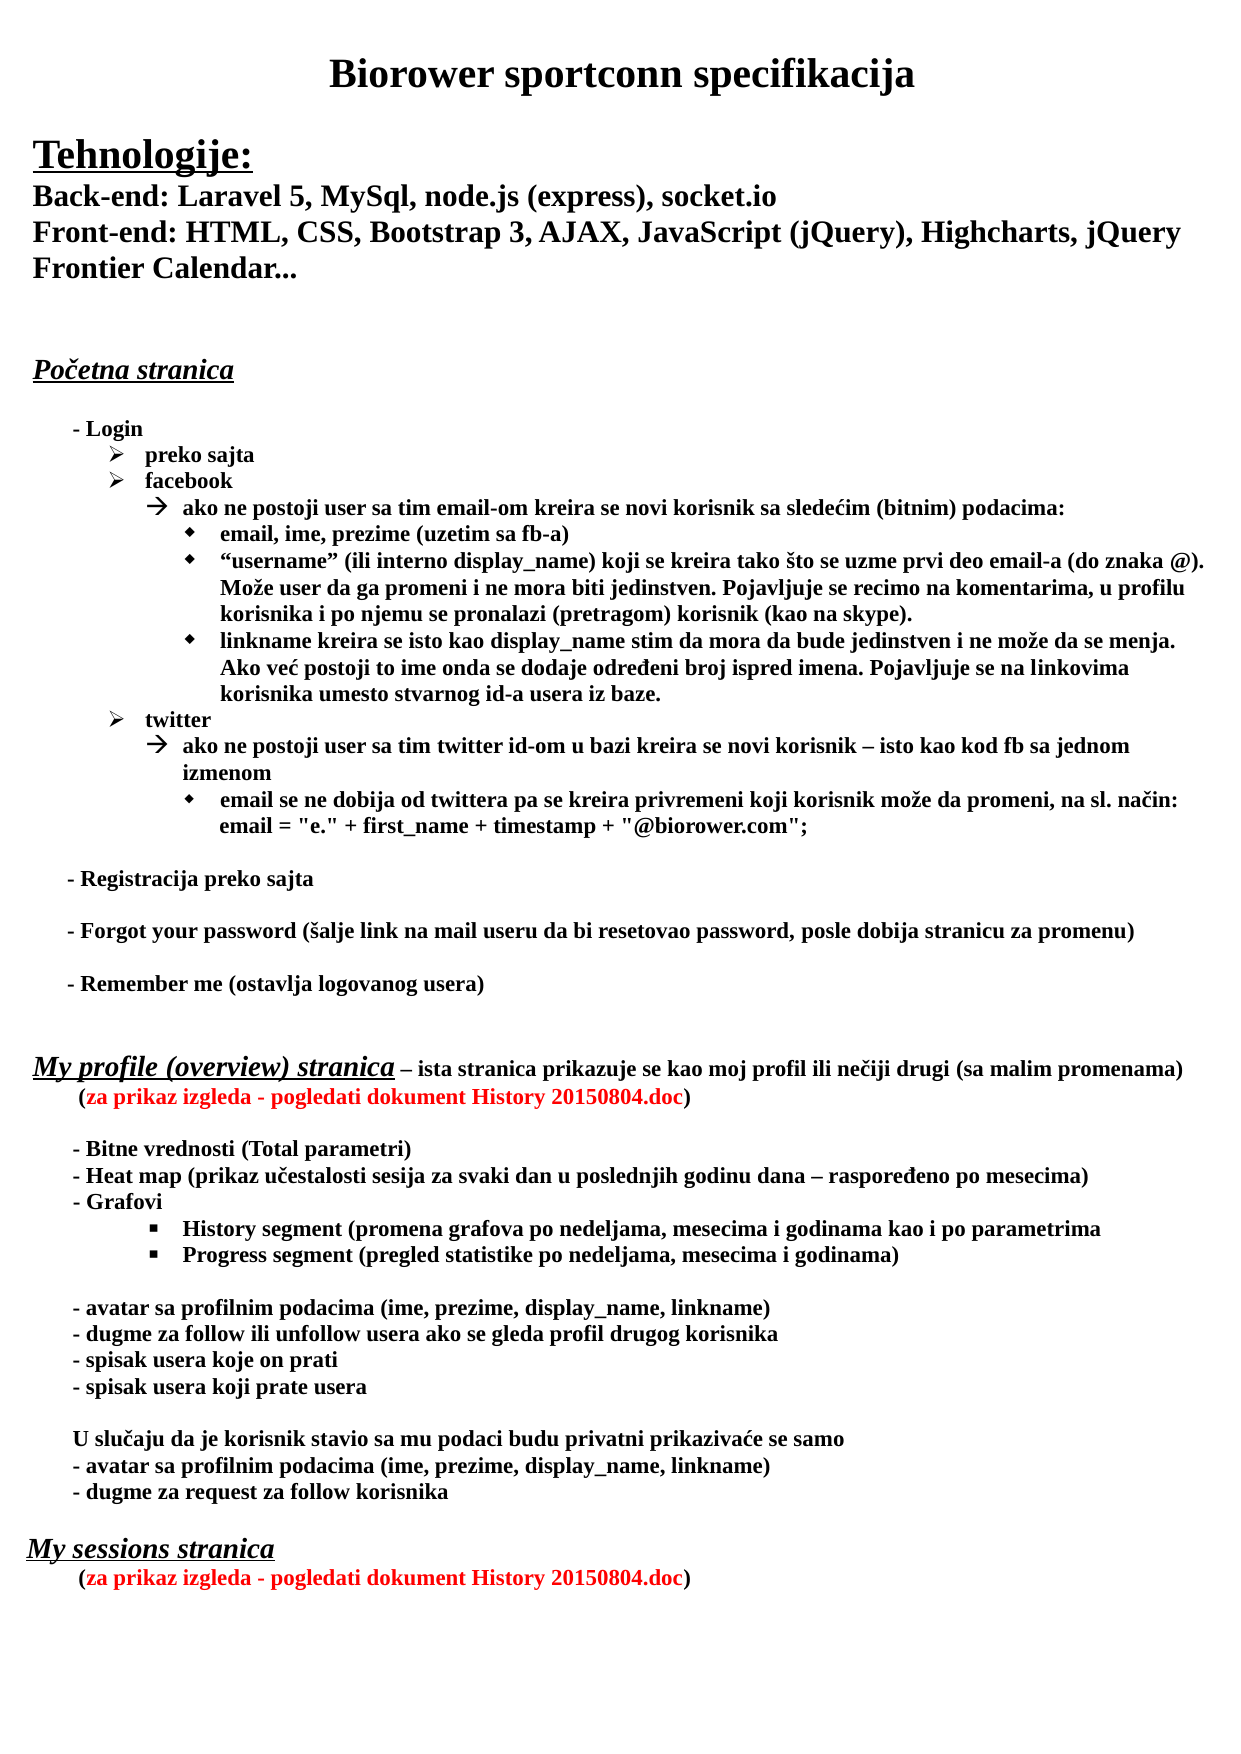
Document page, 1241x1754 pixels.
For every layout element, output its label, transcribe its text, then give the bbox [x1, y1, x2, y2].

text - avatar sa profilnim podacima (ime, prezime, display_name, linkname) [32, 1294, 1208, 1320]
text - Registracija preko sajta [32, 865, 1208, 891]
text - Login [32, 415, 1208, 441]
text - Remember me (ostavlja logovanog usera) [32, 970, 1208, 997]
list ako ne postoji user sa tim email-om kreira se novi korisnik sa sledećim (bitnim) podacima: [145, 494, 1208, 521]
list email se ne dobija od twittera pa se kreira privremeni koji korisnik može da promeni, na sl. način: [182, 786, 1208, 812]
list ako ne postoji user sa tim twitter id-om u bazi kreira se novi korisnik – isto kao kod fb sa jednom izmenom [145, 733, 1208, 786]
text My profile (overview) stranica – ista stranica prikazuje se kao moj profil ili nečiji drugi (sa malim promenama) [32, 1049, 1208, 1083]
list preko sajta [107, 441, 1208, 467]
list linkname kreira se isto kao display_name stim da mora da bude jedinstven i ne može da se menja. Ako već postoji to ime onda se dodaje određeni broj ispred imena. Pojavljuje se na linkovima korisnika umesto stvarnog id-a usera iz baze. [182, 627, 1208, 706]
text - Bitne vrednosti (Total parametri) [32, 1136, 1208, 1162]
list History segment (promena grafova po nedeljama, mesecima i godinama kao i po parametrima [145, 1214, 1208, 1241]
text (za prikaz izgleda - pogledati dokument History 20150804.doc) [32, 1083, 1208, 1109]
text - avatar sa profilnim podacima (ime, prezime, display_name, linkname) [32, 1452, 1208, 1478]
text - dugme za request za follow korisnika [32, 1478, 1208, 1504]
text Back-end: Laravel 5, MySql, node.js (express), socket.io [32, 177, 1212, 213]
list twitter [107, 706, 1208, 733]
text U slučaju da je korisnik stavio sa mu podaci budu privatni prikazivaće se samo [32, 1425, 1208, 1452]
list “username” (ili interno display_name) koji se kreira tako što se uzme prvi deo email-a (do znaka @). Može user da ga promeni i ne mora biti jedinstven. Pojavljuje se recimo na komentarima, u profilu korisnika i po njemu se pronalazi (pretragom) korisnik (kao na skype). [182, 547, 1208, 627]
text - Grafovi [32, 1188, 1208, 1214]
text Biorower sportconn specifikacija [32, 48, 1212, 96]
list Progress segment (pregled statistike po nedeljama, mesecima i godinama) [145, 1241, 1208, 1267]
text Front-end: HTML, CSS, Bootstrap 3, AJAX, JavaScript (jQuery), Highcharts, jQuery Frontier Calendar... [32, 213, 1208, 285]
list email = "e." + first_name + timestamp + "@biorower.com"; [107, 812, 1208, 838]
text Početna stranica [32, 352, 1208, 386]
text - Forgot your password (šalje link na mail useru da bi resetovao password, posle dobija stranicu za promenu) [32, 917, 1208, 944]
text My sessions stranica [26, 1531, 1208, 1564]
list email, ime, prezime (uzetim sa fb-a) [182, 521, 1208, 547]
text - dugme za follow ili unfollow usera ako se gleda profil drugog korisnika [32, 1320, 1208, 1346]
text (za prikaz izgleda - pogledati dokument History 20150804.doc) [32, 1564, 1208, 1591]
text - Heat map (prikaz učestalosti sesija za svaki dan u poslednjih godinu dana – raspoređeno po mesecima) [32, 1162, 1208, 1188]
text Tehnologije: [32, 129, 1212, 177]
text - spisak usera koji prate usera [32, 1373, 1208, 1399]
list facebook [107, 467, 1208, 494]
text - spisak usera koje on prati [32, 1346, 1208, 1373]
